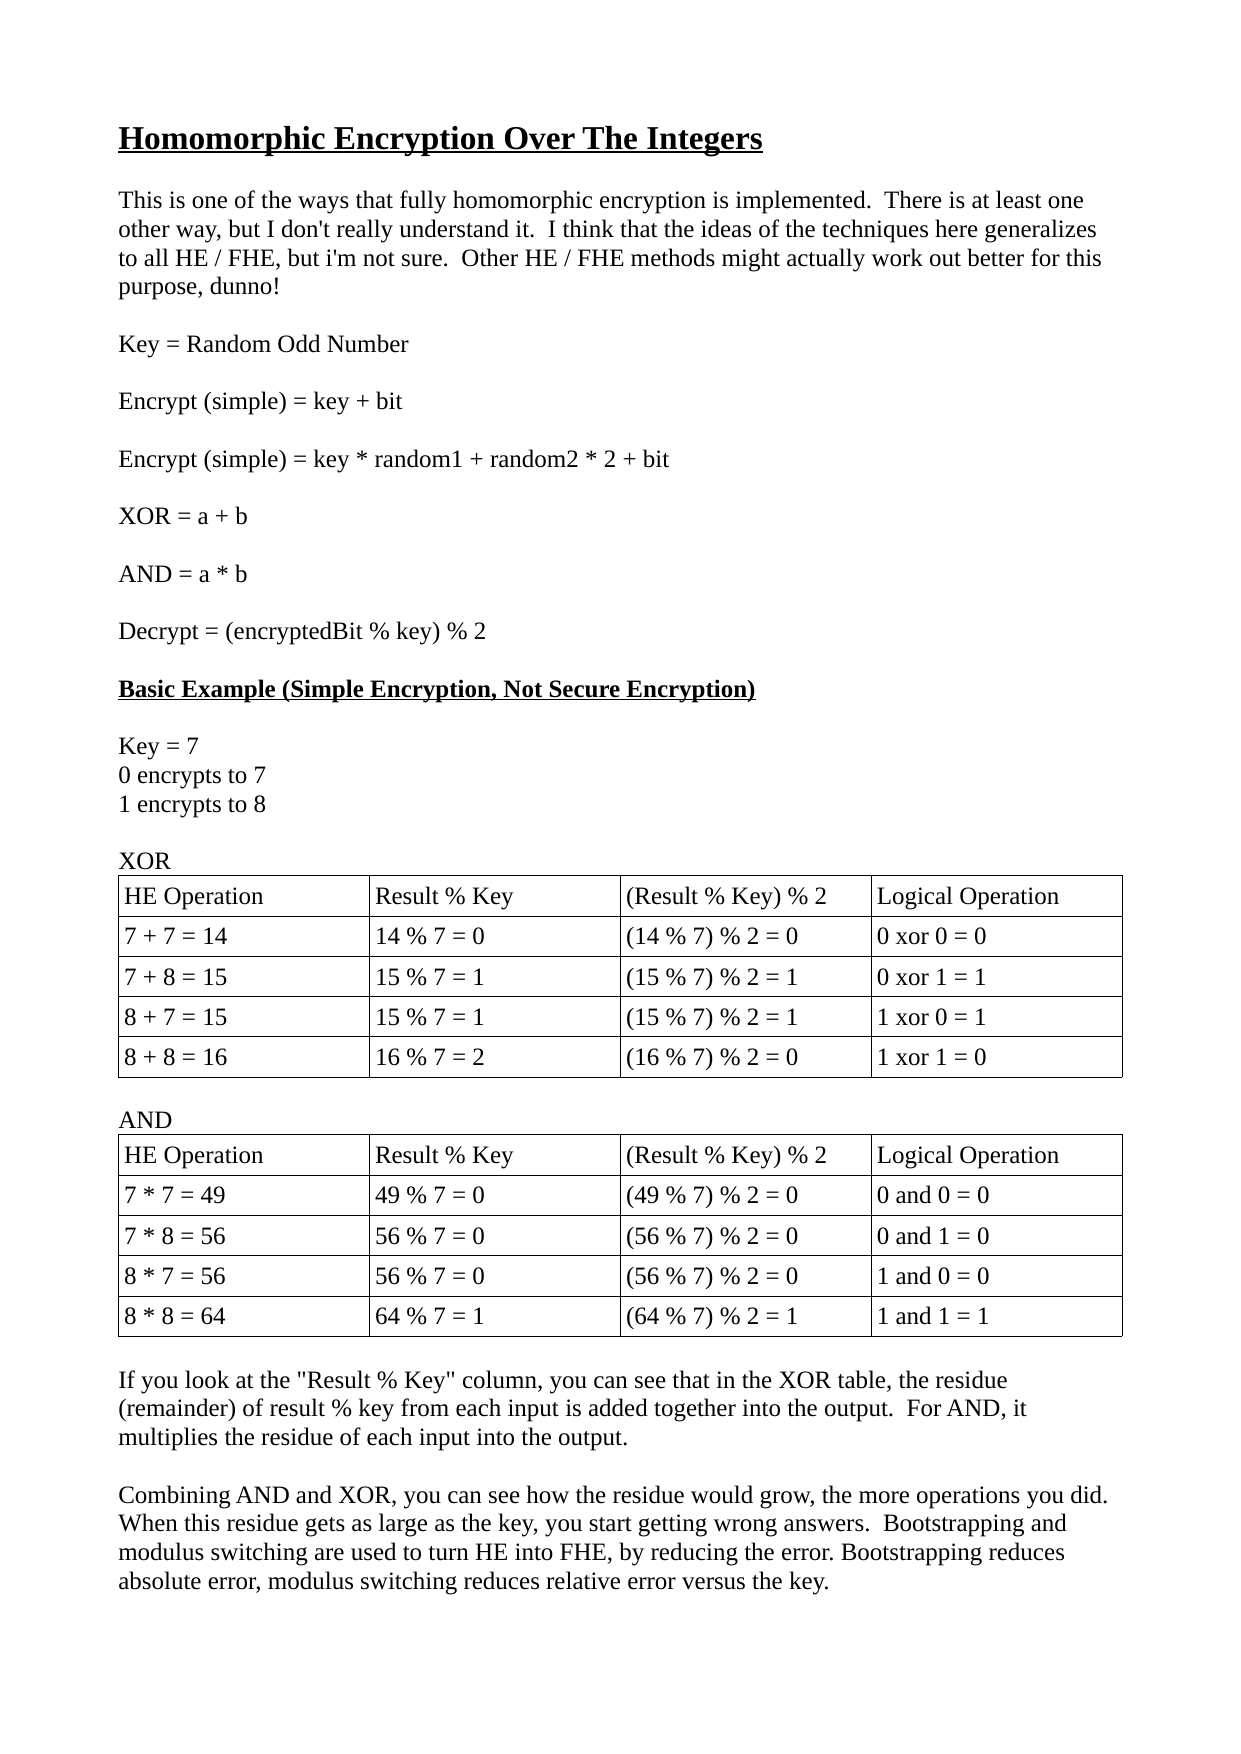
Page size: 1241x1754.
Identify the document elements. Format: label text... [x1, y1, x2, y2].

table_cell (15 % 7) % 2 = 1 [621, 997, 871, 1036]
text Key = Random Odd Number [118, 329, 1122, 358]
table_cell 1 xor 0 = 1 [872, 997, 1122, 1036]
table_cell 7 + 7 = 14 [119, 917, 369, 956]
text AND = a * b [118, 559, 1122, 588]
table_header Result % Key [370, 876, 620, 916]
table_cell (14 % 7) % 2 = 0 [621, 917, 871, 956]
table_cell 0 and 0 = 0 [872, 1176, 1122, 1215]
table_cell 15 % 7 = 1 [370, 957, 620, 996]
text 1 encrypts to 8 [118, 789, 1122, 818]
table_header Logical Operation [872, 876, 1122, 916]
text Key = 7 [118, 731, 1122, 760]
table_header (Result % Key) % 2 [621, 1135, 871, 1175]
table_cell 56 % 7 = 0 [370, 1256, 620, 1296]
table_cell (56 % 7) % 2 = 0 [621, 1216, 871, 1255]
table_cell 0 xor 0 = 0 [872, 917, 1122, 956]
table_cell 8 * 8 = 64 [119, 1297, 369, 1336]
text This is one of the ways that fully homomorphic encryption is implemented. There is at least one other way, but I don't really understand it. I think that the ideas of the techniques here generalizes to all HE / FHE, but i'm not sure. Other HE / FHE methods might actually work out better for this purpose, dunno! [118, 185, 1122, 300]
table_cell 16 % 7 = 2 [370, 1037, 620, 1077]
table_cell 1 xor 1 = 0 [872, 1037, 1122, 1077]
text AND [118, 1106, 1122, 1134]
table_cell (56 % 7) % 2 = 0 [621, 1256, 871, 1296]
text 0 encrypts to 7 [118, 760, 1122, 789]
table_cell 1 and 0 = 0 [872, 1256, 1122, 1296]
table_cell (15 % 7) % 2 = 1 [621, 957, 871, 996]
text Decrypt = (encryptedBit % key) % 2 [118, 616, 1122, 645]
text Basic Example (Simple Encryption, Not Secure Encryption) [118, 674, 1122, 703]
table_cell 0 and 1 = 0 [872, 1216, 1122, 1255]
table_cell 7 * 8 = 56 [119, 1216, 369, 1255]
table_cell 1 and 1 = 1 [872, 1297, 1122, 1336]
text Encrypt (simple) = key * random1 + random2 * 2 + bit [118, 444, 1122, 473]
table_cell 49 % 7 = 0 [370, 1176, 620, 1215]
text Combining AND and XOR, you can see how the residue would grow, the more operations you did. When this residue gets as large as the key, you start getting wrong answers. Bootstrapping and modulus switching are used to turn HE into FHE, by reducing the error. Bootstrapping reduces absolute error, modulus switching reduces relative error versus the key. [118, 1480, 1122, 1595]
table_cell (64 % 7) % 2 = 1 [621, 1297, 871, 1336]
text Encrypt (simple) = key + bit [118, 386, 1122, 415]
text XOR = a + b [118, 501, 1122, 530]
table_cell 56 % 7 = 0 [370, 1216, 620, 1255]
text If you look at the "Result % Key" column, you can see that in the XOR table, the residue (remainder) of result % key from each input is added together into the output. For AND, it multiplies the residue of each input into the output. [118, 1365, 1122, 1451]
table_cell 8 * 7 = 56 [119, 1256, 369, 1296]
table_cell 64 % 7 = 1 [370, 1297, 620, 1336]
table_cell (16 % 7) % 2 = 0 [621, 1037, 871, 1077]
table_cell 15 % 7 = 1 [370, 997, 620, 1036]
table_header (Result % Key) % 2 [621, 876, 871, 916]
table_cell 7 + 8 = 15 [119, 957, 369, 996]
table_cell 14 % 7 = 0 [370, 917, 620, 956]
table_header HE Operation [119, 876, 369, 916]
table_header Result % Key [370, 1135, 620, 1175]
table_header Logical Operation [872, 1135, 1122, 1175]
table_cell 7 * 7 = 49 [119, 1176, 369, 1215]
table_cell 8 + 7 = 15 [119, 997, 369, 1036]
text Homomorphic Encryption Over The Integers [118, 118, 1122, 156]
table_header HE Operation [119, 1135, 369, 1175]
table_cell (49 % 7) % 2 = 0 [621, 1176, 871, 1215]
text XOR [118, 846, 1122, 875]
table_cell 0 xor 1 = 1 [872, 957, 1122, 996]
table_cell 8 + 8 = 16 [119, 1037, 369, 1077]
